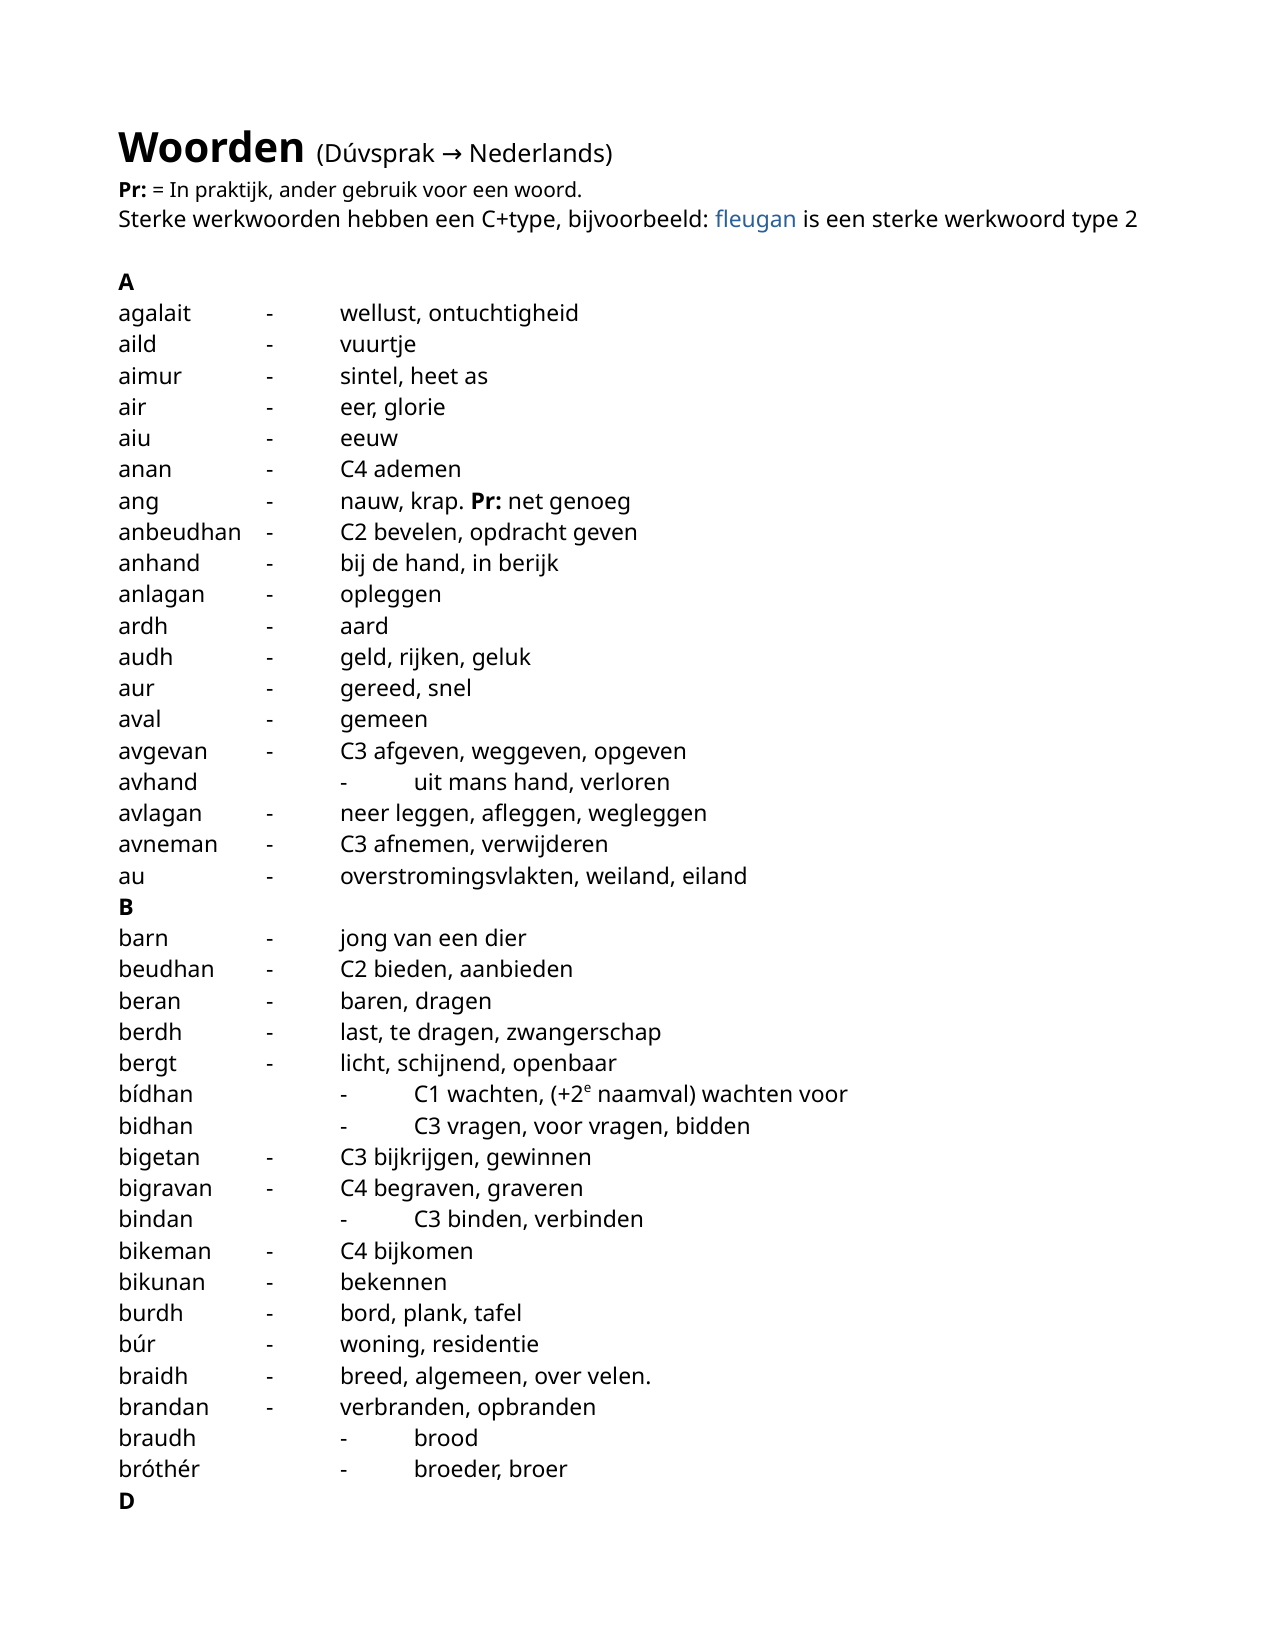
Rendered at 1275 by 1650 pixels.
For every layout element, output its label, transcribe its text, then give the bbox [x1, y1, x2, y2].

text berdh - last, te dragen, zwangerschap [118, 1016, 1157, 1047]
text anlagan - opleggen [118, 578, 1157, 609]
text bikeman - C4 bijkomen [118, 1234, 1157, 1266]
text bídhan - C1 wachten, (+2e naamval) wachten voor bidhan - C3 vragen, voor vragen, bidden [118, 1078, 1157, 1141]
text bigravan - C4 begraven, graveren [118, 1172, 1157, 1203]
text braidh - breed, algemeen, over velen. [118, 1359, 1157, 1391]
text A agalait - wellust, ontuchtigheid [118, 266, 1157, 328]
text avlagan - neer leggen, afleggen, wegleggen [118, 797, 1157, 828]
text beran - baren, dragen [118, 984, 1157, 1016]
text bergt - licht, schijnend, openbaar [118, 1047, 1157, 1078]
text Woorden (Dúvsprak → Nederlands) [118, 118, 1157, 175]
text au - overstromingsvlakten, weiland, eiland [118, 859, 1157, 891]
text aild - vuurtje [118, 328, 1157, 359]
text audh - geld, rijken, geluk [118, 641, 1157, 672]
text aimur - sintel, heet as [118, 359, 1157, 391]
text aval - gemeen [118, 703, 1157, 734]
text aiu - eeuw [118, 422, 1157, 453]
text ang - nauw, krap. Pr: net genoeg [118, 484, 1157, 516]
text ardh - aard [118, 609, 1157, 641]
text braudh - brood [118, 1422, 1157, 1453]
text D [118, 1484, 1157, 1516]
text bigetan - C3 bijkrijgen, gewinnen [118, 1141, 1157, 1172]
text bindan - C3 binden, verbinden [118, 1203, 1157, 1234]
text aur - gereed, snel [118, 672, 1157, 703]
text barn - jong van een dier [118, 922, 1157, 953]
text Pr: = In praktijk, ander gebruik voor een woord. [118, 175, 1157, 203]
text anbeudhan - C2 bevelen, opdracht geven [118, 516, 1157, 547]
text Sterke werkwoorden hebben een C+type, bijvoorbeeld: fleugan is een sterke werkwoord type 2 [118, 203, 1157, 234]
text burdh - bord, plank, tafel búr - woning, residentie [118, 1297, 1157, 1359]
text bróthér - broeder, broer [118, 1453, 1157, 1484]
text B [118, 891, 1157, 922]
text air - eer, glorie [118, 391, 1157, 422]
text anhand - bij de hand, in berijk [118, 547, 1157, 578]
text brandan - verbranden, opbranden [118, 1391, 1157, 1422]
text avneman - C3 afnemen, verwijderen [118, 828, 1157, 859]
text avgevan - C3 afgeven, weggeven, opgeven [118, 734, 1157, 766]
text avhand - uit mans hand, verloren [118, 766, 1157, 797]
text bikunan - bekennen [118, 1266, 1157, 1297]
text anan - C4 ademen [118, 453, 1157, 484]
text beudhan - C2 bieden, aanbieden [118, 953, 1157, 984]
